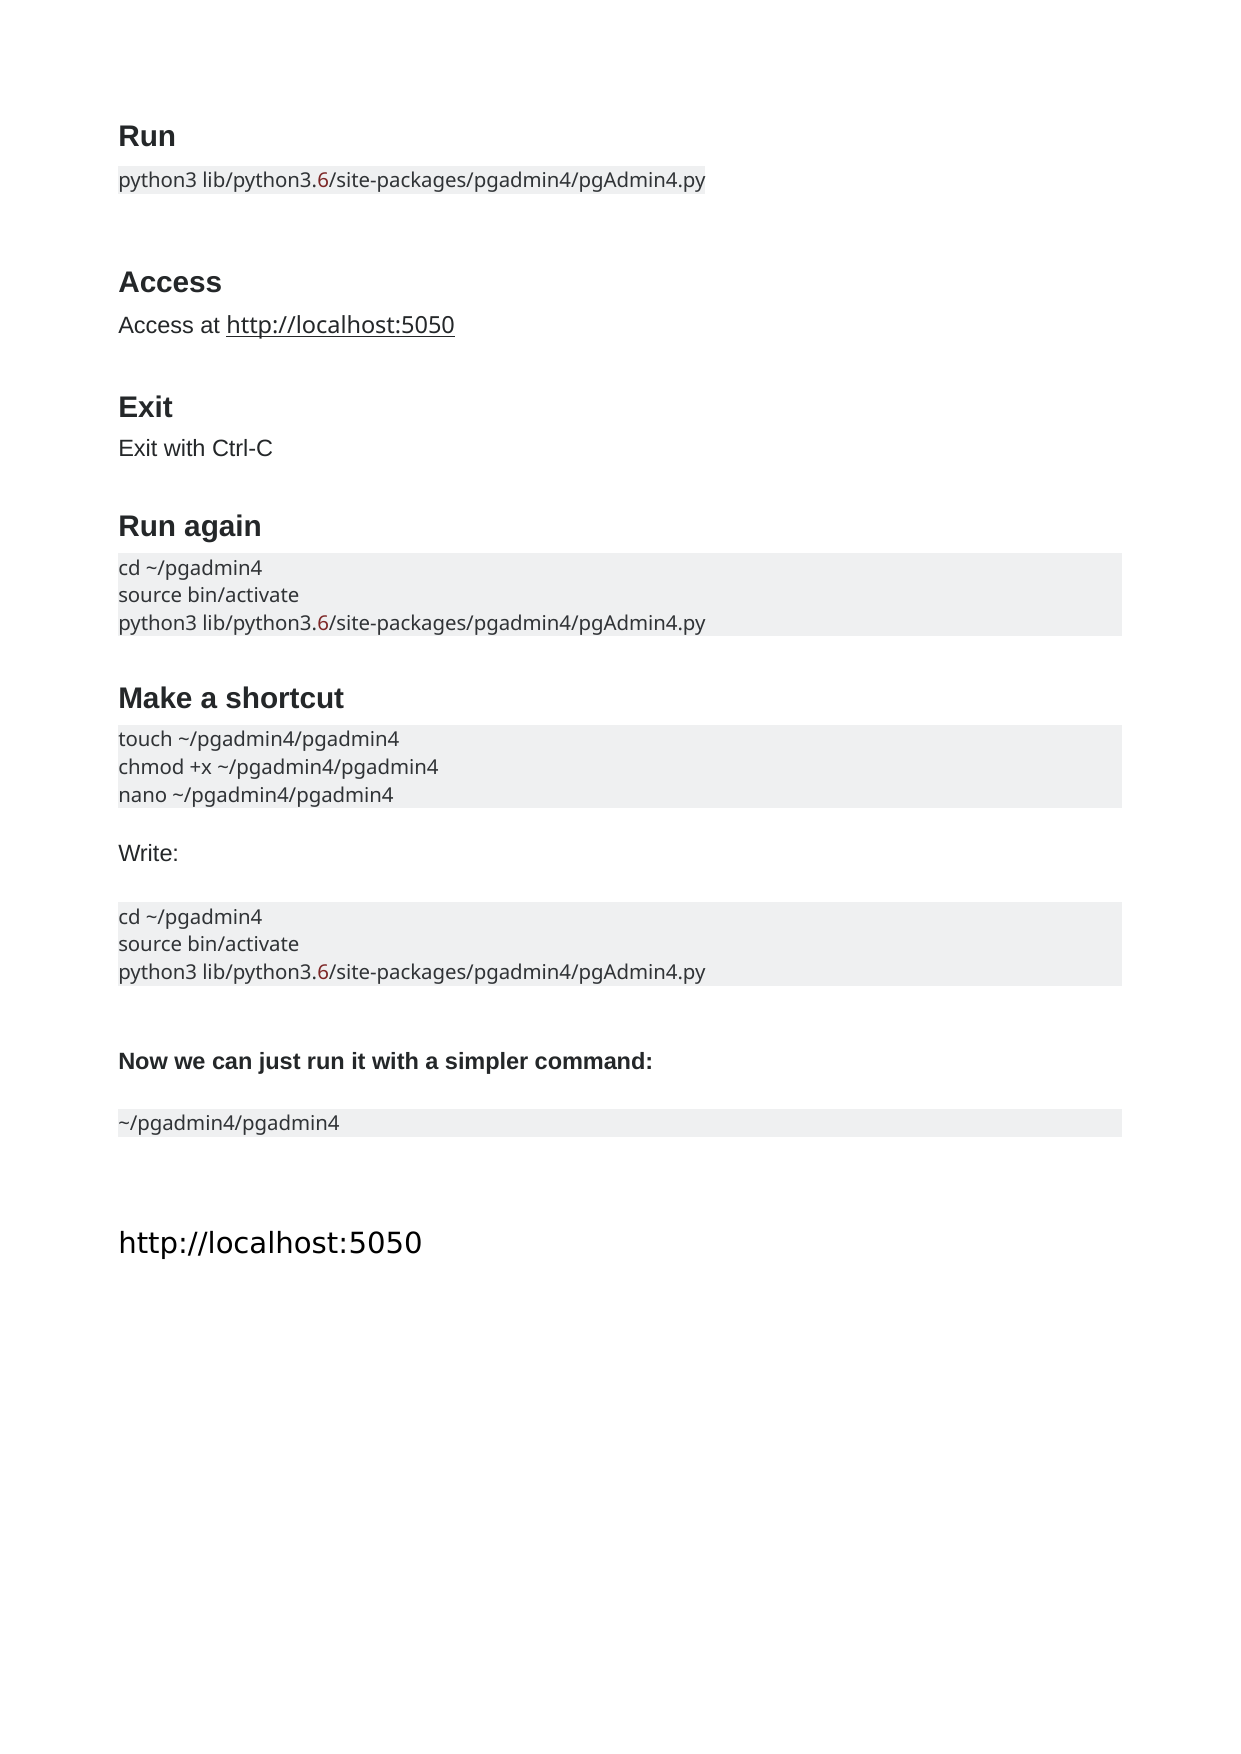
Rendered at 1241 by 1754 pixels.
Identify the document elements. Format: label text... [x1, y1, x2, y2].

text python3 lib/python3.6/site-packages/pgadmin4/pgAdmin4.py [118, 609, 1122, 636]
text cd ~/pgadmin4 [118, 553, 1122, 581]
text ~/pgadmin4/pgadmin4 [118, 1109, 1122, 1137]
text Access at http://localhost:5050 [118, 309, 1122, 341]
text Now we can just run it with a simpler command: [118, 1047, 1122, 1074]
text python3 lib/python3.6/site-packages/pgadmin4/pgAdmin4.py [118, 958, 1122, 986]
text http://localhost:5050 [118, 1226, 1122, 1260]
subtitle Run python3 lib/python3.6/site-packages/pgadmin4/pgAdmin4.py [118, 118, 1122, 194]
subtitle Access [118, 264, 1122, 298]
text nano ~/pgadmin4/pgadmin4 [118, 780, 1122, 808]
text cd ~/pgadmin4 [118, 902, 1122, 930]
text chmod +x ~/pgadmin4/pgadmin4 [118, 753, 1122, 780]
text source bin/activate [118, 930, 1122, 958]
text Exit with Ctrl-C [118, 434, 1122, 461]
text source bin/activate [118, 581, 1122, 609]
subtitle Run again [118, 509, 1122, 543]
text touch ~/pgadmin4/pgadmin4 [118, 725, 1122, 753]
subtitle Make a shortcut [118, 681, 1122, 715]
subtitle Exit [118, 390, 1122, 424]
text Write: [118, 839, 1122, 866]
